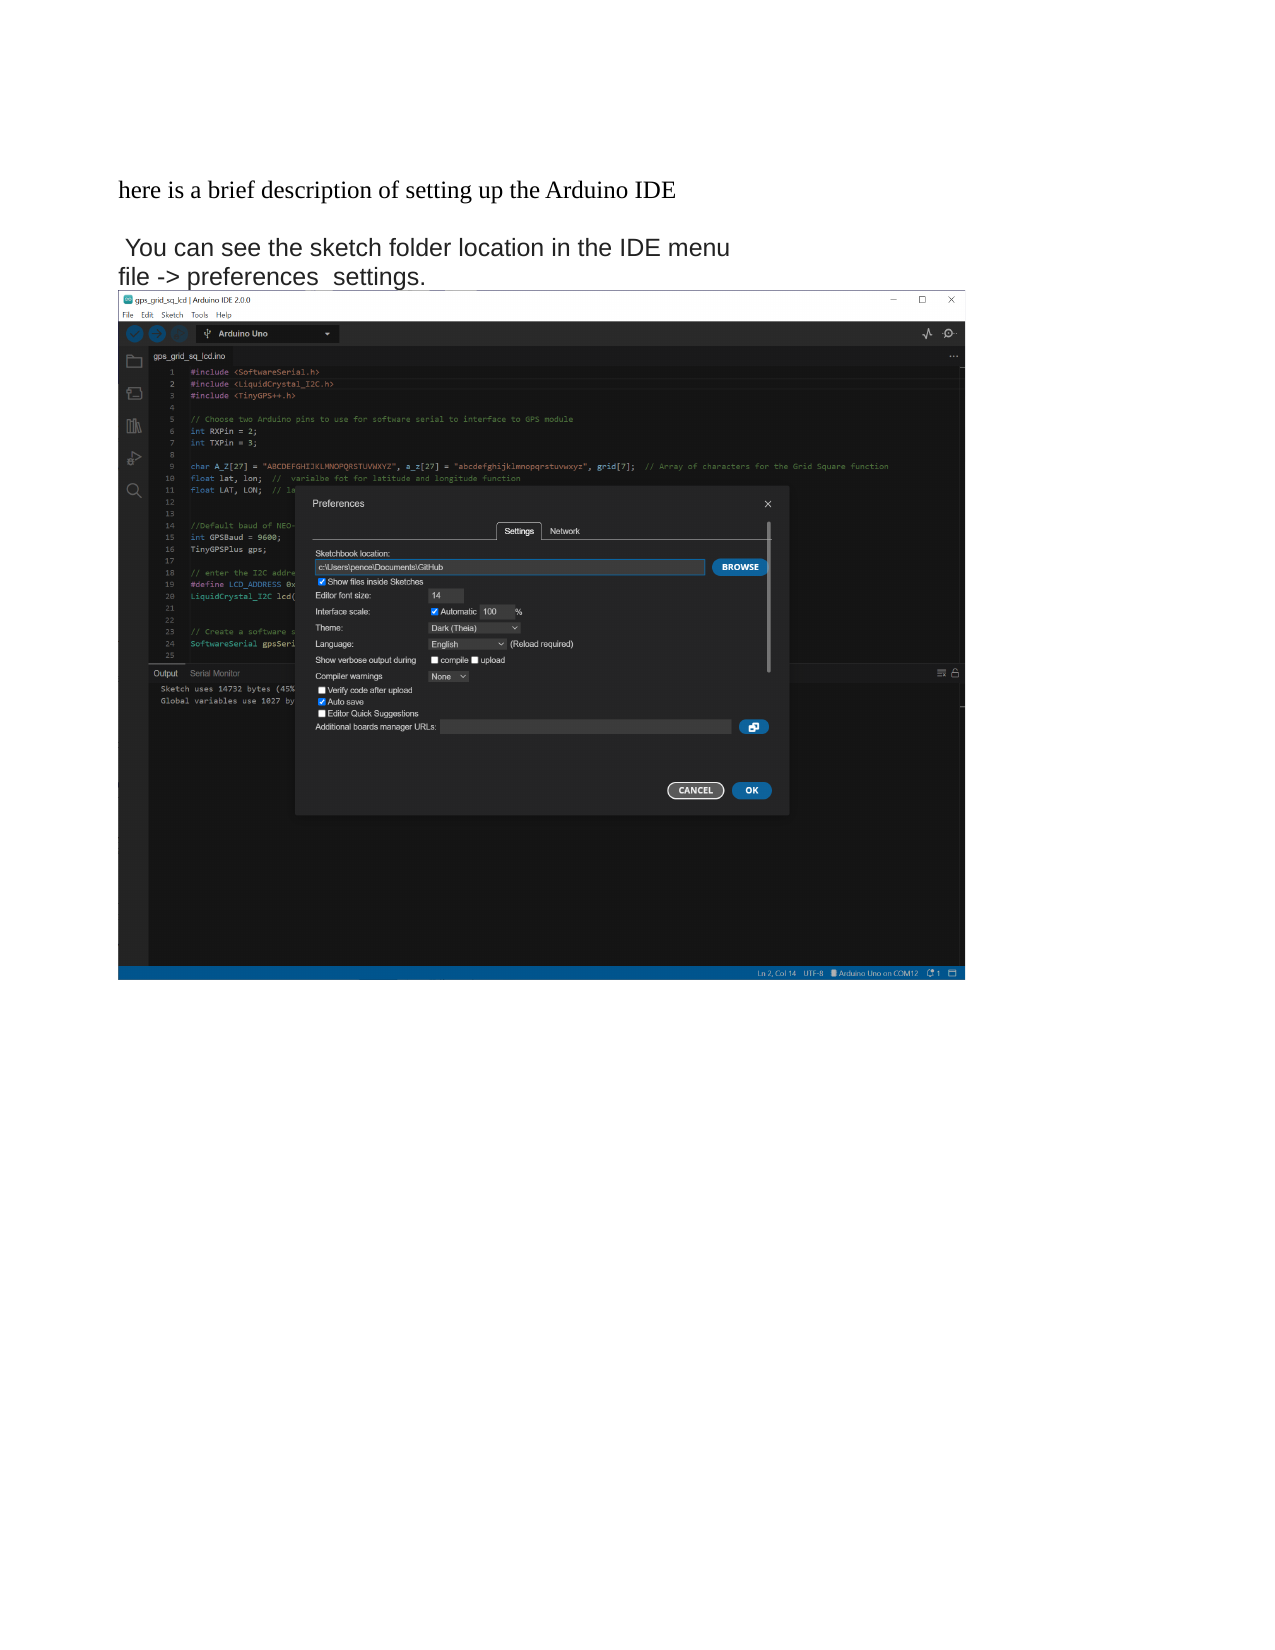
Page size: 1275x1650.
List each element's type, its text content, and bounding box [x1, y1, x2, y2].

text here is a brief description of setting up the Arduino IDE [118, 176, 1157, 204]
text file -> preferences settings. [118, 262, 1157, 291]
picture [118, 290, 965, 980]
text You can see the sketch folder location in the IDE menu [118, 233, 1157, 262]
